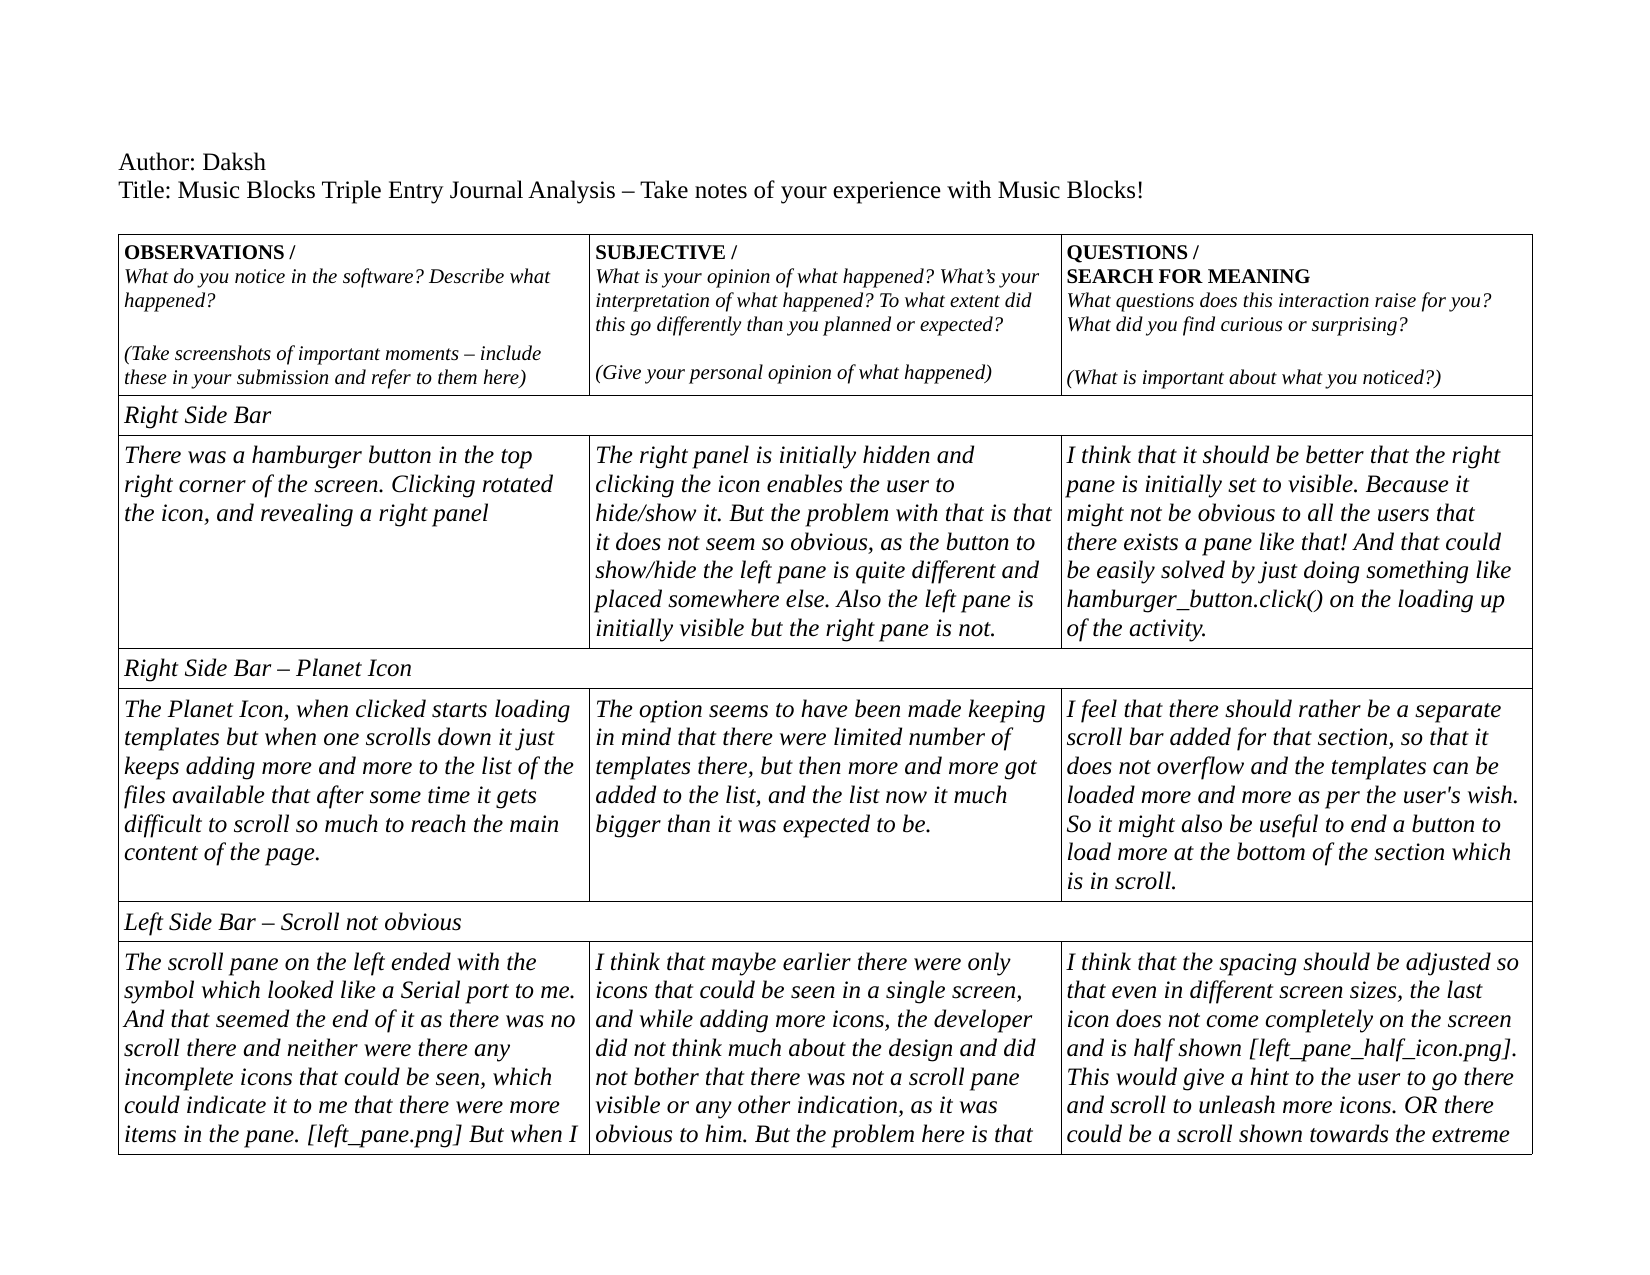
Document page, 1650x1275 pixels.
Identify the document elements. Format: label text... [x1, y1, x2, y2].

table_cell There was a hamburger button in the top right corner of the screen. Clicking rotated the icon, and revealing a right panel [119, 436, 589, 648]
table_cell The right panel is initially hidden and clicking the icon enables the user to hide/show it. But the problem with that is that it does not seem so obvious, as the button to show/hide the left pane is quite different and placed somewhere else. Also the left pane is initially visible but the right pane is not. [590, 436, 1061, 648]
table_cell The option seems to have been made keeping in mind that there were limited number of templates there, but then more and more got added to the list, and the list now it much bigger than it was expected to be. [590, 689, 1061, 901]
table_cell I think that the spacing should be adjusted so that even in different screen sizes, the last icon does not come completely on the screen and is half shown [left_pane_half_icon.png]. This would give a hint to the user to go there and scroll to unleash more icons. OR there could be a scroll shown towards the extreme [1062, 942, 1532, 1154]
table_cell I feel that there should rather be a separate scroll bar added for that section, so that it does not overflow and the templates can be loaded more and more as per the user's wish. So it might also be useful to end a button to load more at the bottom of the section which is in scroll. [1062, 689, 1532, 901]
table_header OBSERVATIONS / What do you notice in the software? Describe what happened? (Take screenshots of important moments – include these in your submission and refer to them here) [119, 235, 589, 394]
table_cell Right Side Bar – Planet Icon [119, 649, 1532, 688]
table_cell The Planet Icon, when clicked starts loading templates but when one scrolls down it just keeps adding more and more to the list of the files available that after some time it gets difficult to scroll so much to reach the main content of the page. [119, 689, 589, 901]
table_cell Left Side Bar – Scroll not obvious [119, 902, 1532, 941]
table_cell Right Side Bar [119, 396, 1532, 435]
table_header SUBJECTIVE / What is your opinion of what happened? What’s your interpretation of what happened? To what extent did this go differently than you planned or expected? (Give your personal opinion of what happened) [590, 235, 1061, 394]
table_cell I think that it should be better that the right pane is initially set to visible. Because it might not be obvious to all the users that there exists a pane like that! And that could be easily solved by just doing something like hamburger_button.click() on the loading up of the activity. [1062, 436, 1532, 648]
table_cell I think that maybe earlier there were only icons that could be seen in a single screen, and while adding more icons, the developer did not think much about the design and did not bother that there was not a scroll pane visible or any other indication, as it was obvious to him. But the problem here is that [590, 942, 1061, 1154]
table_header QUESTIONS / SEARCH FOR MEANING What questions does this interaction raise for you? What did you find curious or surprising? (What is important about what you noticed?) [1062, 235, 1532, 394]
table_cell The scroll pane on the left ended with the symbol which looked like a Serial port to me. And that seemed the end of it as there was no scroll there and neither were there any incomplete icons that could be seen, which could indicate it to me that there were more items in the pane. [left_pane.png] But when I [119, 942, 589, 1154]
